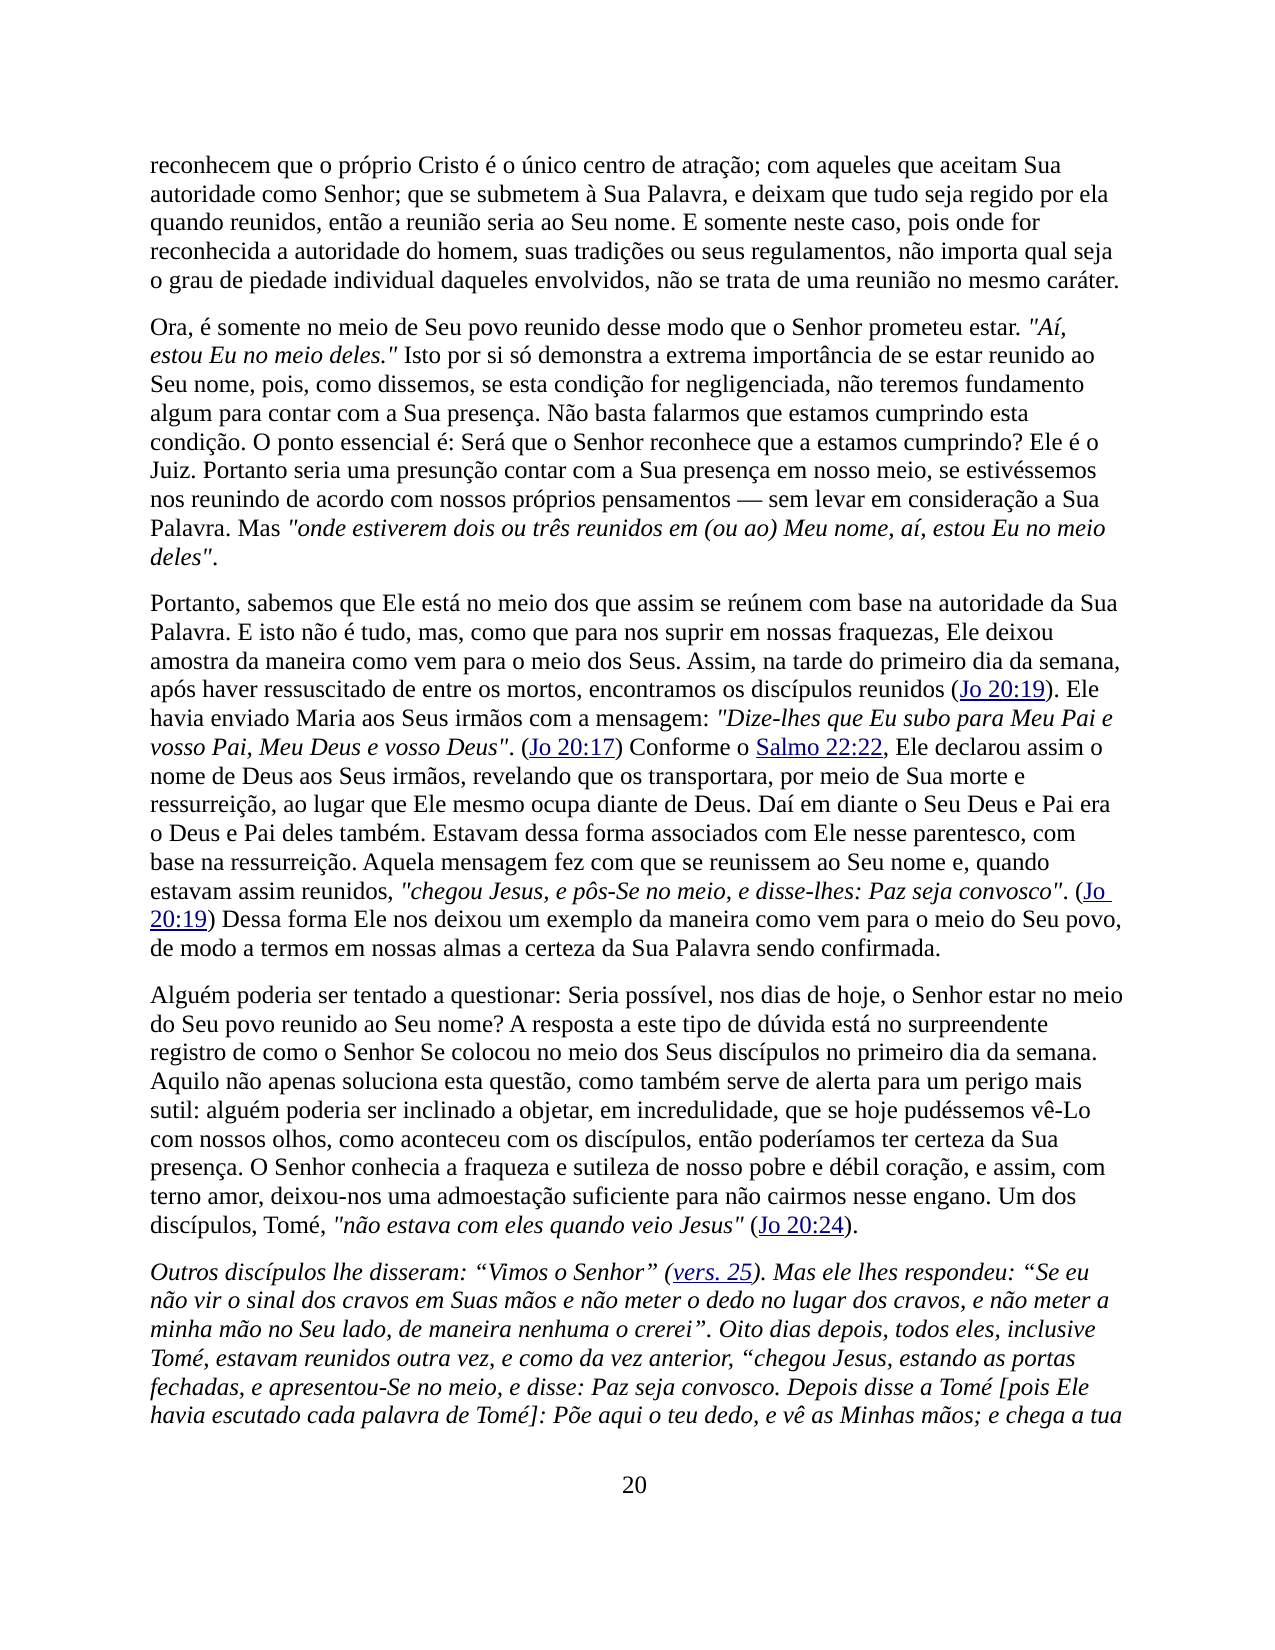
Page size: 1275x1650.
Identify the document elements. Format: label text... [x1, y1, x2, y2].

text Alguém poderia ser tentado a questionar: Seria possível, nos dias de hoje, o Senhor estar no meio do Seu povo reunido ao Seu nome? A resposta a este tipo de dúvida está no surpreendente registro de como o Senhor Se colocou no meio dos Seus discípulos no primeiro dia da semana. Aquilo não apenas soluciona esta questão, como também serve de alerta para um perigo mais sutil: alguém poderia ser inclinado a objetar, em incredulidade, que se hoje pudéssemos vê-Lo com nossos olhos, como aconteceu com os discípulos, então poderíamos ter certeza da Sua presença. O Senhor conhecia a fraqueza e sutileza de nosso pobre e débil coração, e assim, com terno amor, deixou-nos uma admoestação suficiente para não cairmos nesse engano. Um dos discípulos, Tomé, "não estava com eles quando veio Jesus" (Jo 20:24). [150, 980, 1125, 1239]
text Outros discípulos lhe disseram: “Vimos o Senhor” (vers. 25). Mas ele lhes respondeu: “Se eu não vir o sinal dos cravos em Suas mãos e não meter o dedo no lugar dos cravos, e não meter a minha mão no Seu lado, de maneira nenhuma o crerei”. Oito dias depois, todos eles, inclusive Tomé, estavam reunidos outra vez, e como da vez anterior, “chegou Jesus, estando as portas fechadas, e apresentou-Se no meio, e disse: Paz seja convosco. Depois disse a Tomé [pois Ele havia escutado cada palavra de Tomé]: Põe aqui o teu dedo, e vê as Minhas mãos; e chega a tua [150, 1257, 1125, 1429]
text reconhecem que o próprio Cristo é o único centro de atração; com aqueles que aceitam Sua autoridade como Senhor; que se submetem à Sua Palavra, e deixam que tudo seja regido por ela quando reunidos, então a reunião seria ao Seu nome. E somente neste caso, pois onde for reconhecida a autoridade do homem, suas tradições ou seus regulamentos, não importa qual seja o grau de piedade individual daqueles envolvidos, não se trata de uma reunião no mesmo caráter. [150, 150, 1125, 294]
text Ora, é somente no meio de Seu povo reunido desse modo que o Senhor prometeu estar. "Aí, estou Eu no meio deles." Isto por si só demonstra a extrema importância de se estar reunido ao Seu nome, pois, como dissemos, se esta condição for negligenciada, não teremos fundamento algum para contar com a Sua presença. Não basta falarmos que estamos cumprindo esta condição. O ponto essencial é: Será que o Senhor reconhece que a estamos cumprindo? Ele é o Juiz. Portanto seria uma presunção contar com a Sua presença em nosso meio, se estivéssemos nos reunindo de acordo com nossos próprios pensamentos — sem levar em consideração a Sua Palavra. Mas "onde estiverem dois ou três reunidos em (ou ao) Meu nome, aí, estou Eu no meio deles". [150, 312, 1125, 570]
text Portanto, sabemos que Ele está no meio dos que assim se reúnem com base na autoridade da Sua Palavra. E isto não é tudo, mas, como que para nos suprir em nossas fraquezas, Ele deixou amostra da maneira como vem para o meio dos Seus. Assim, na tarde do primeiro dia da semana, após haver ressuscitado de entre os mortos, encontramos os discípulos reunidos (Jo 20:19). Ele havia enviado Maria aos Seus irmãos com a mensagem: "Dize-lhes que Eu subo para Meu Pai e vosso Pai, Meu Deus e vosso Deus". (Jo 20:17) Conforme o Salmo 22:22, Ele declarou assim o nome de Deus aos Seus irmãos, revelando que os transportara, por meio de Sua morte e ressurreição, ao lugar que Ele mesmo ocupa diante de Deus. Daí em diante o Seu Deus e Pai era o Deus e Pai deles também. Estavam dessa forma associados com Ele nesse parentesco, com base na ressurreição. Aquela mensagem fez com que se reunissem ao Seu nome e, quando estavam assim reunidos, "chegou Jesus, e pôs-Se no meio, e disse-lhes: Paz seja convosco". (Jo 20:19) Dessa forma Ele nos deixou um exemplo da maneira como vem para o meio do Seu povo, de modo a termos em nossas almas a certeza da Sua Palavra sendo confirmada. [150, 588, 1125, 962]
